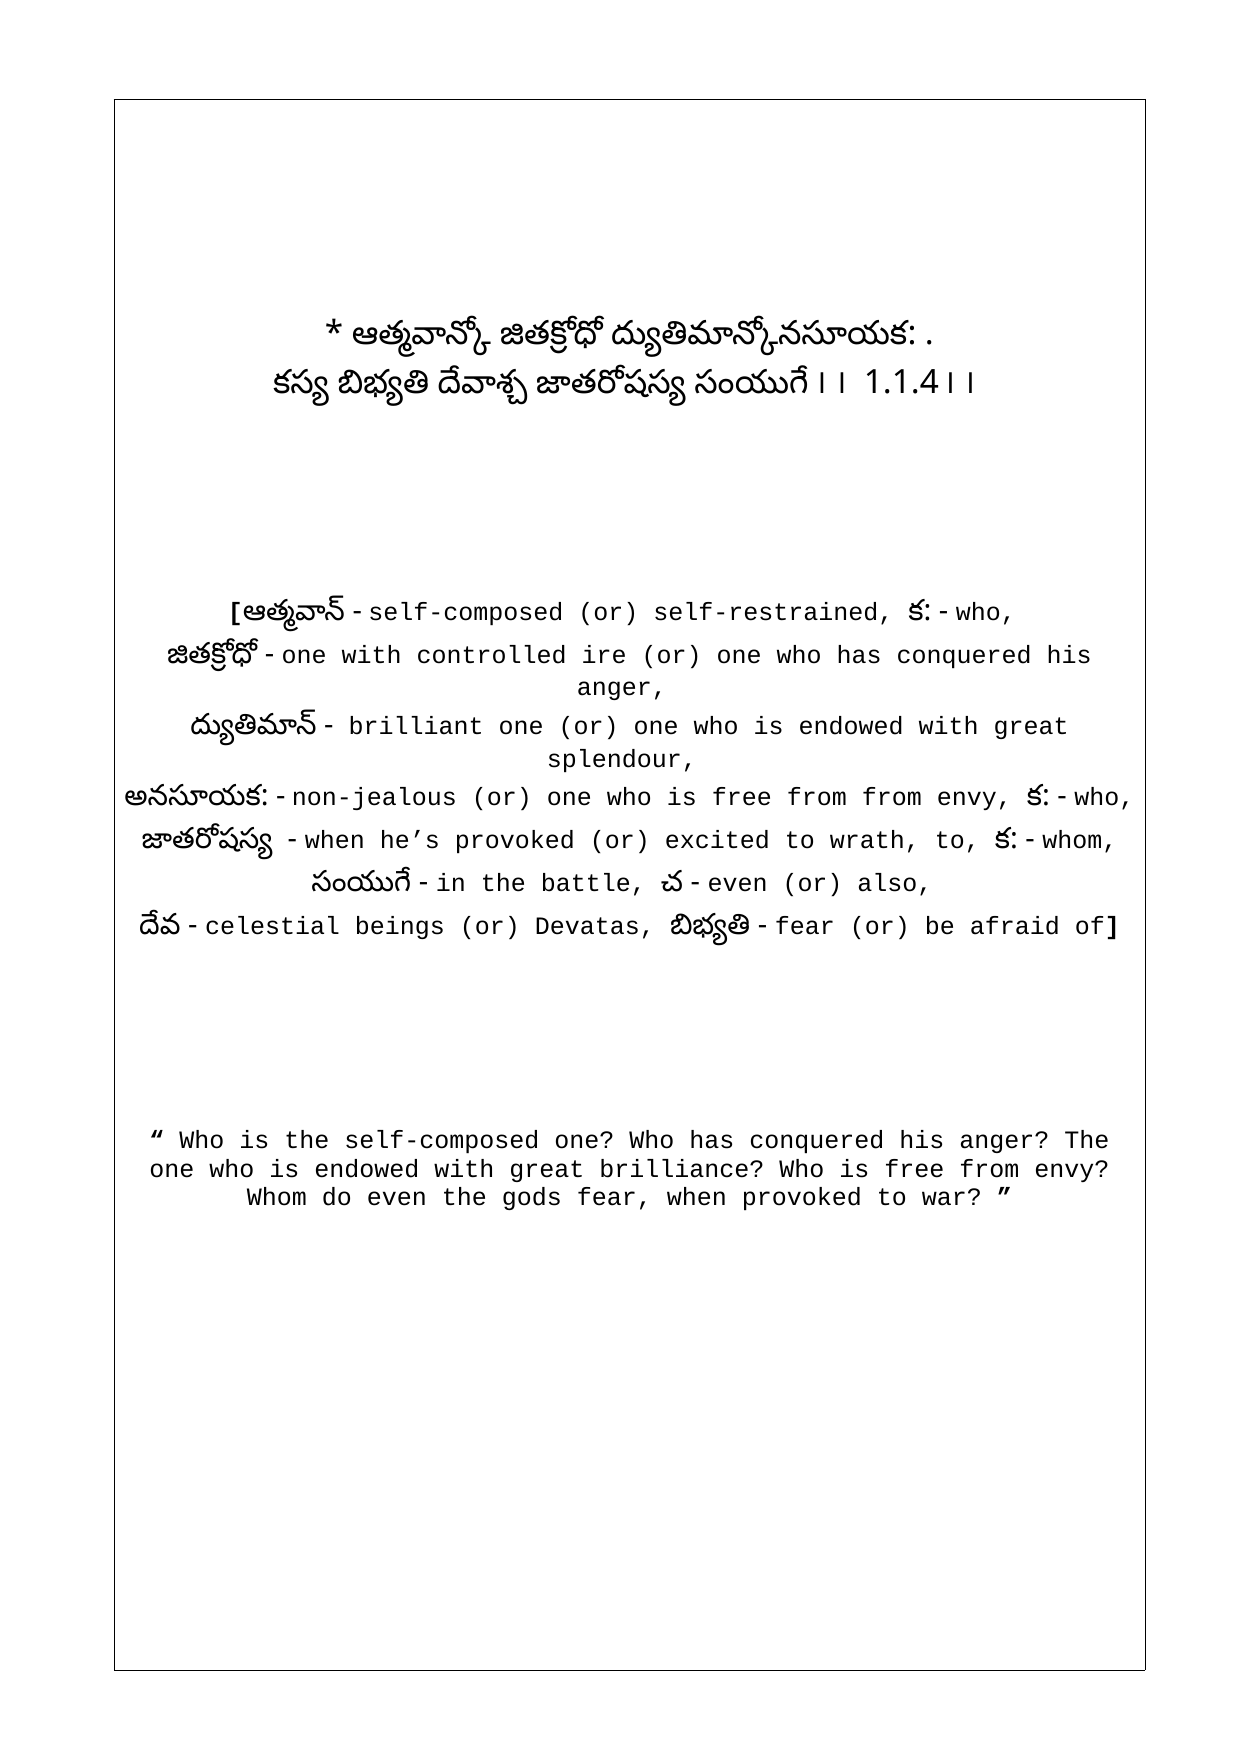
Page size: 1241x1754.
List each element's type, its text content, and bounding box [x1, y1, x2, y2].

text [ఆత్మవాన్ - self-composed (or) self-restrained, క: - who, [122, 589, 1136, 632]
text “ Who is the self-composed one? Who has conquered his anger? The one who is endowed with great brilliance? Who is free from envy? Whom do even the gods fear, when provoked to war? ” [122, 1128, 1136, 1213]
text ద్యుతిమాన్ - brilliant one (or) one who is endowed with great splendour, [122, 703, 1136, 774]
text జితక్రోధో - one with controlled ire (or) one who has conquered his anger, [122, 632, 1136, 703]
text దేవ - celestial beings (or) Devatas, బిభ్యతి - fear (or) be afraid of] [122, 904, 1136, 947]
text అనసూయక: - non-jealous (or) one who is free from from envy, క: - who, జాతరోషస్య - when he’s provoked (or) excited to wrath, to, క: - whom, సంయుగే - in the battle, చ - even (or) also, [122, 774, 1136, 904]
text * ఆత్మవాన్కో జితక్రోధో ద్యుతిమాన్కోనసూయక: . [122, 309, 1136, 358]
text కస్య బిభ్యతి దేవాశ్చ జాతరోషస్య సంయుగే ৷৷1.1.4৷৷ [122, 358, 1136, 407]
